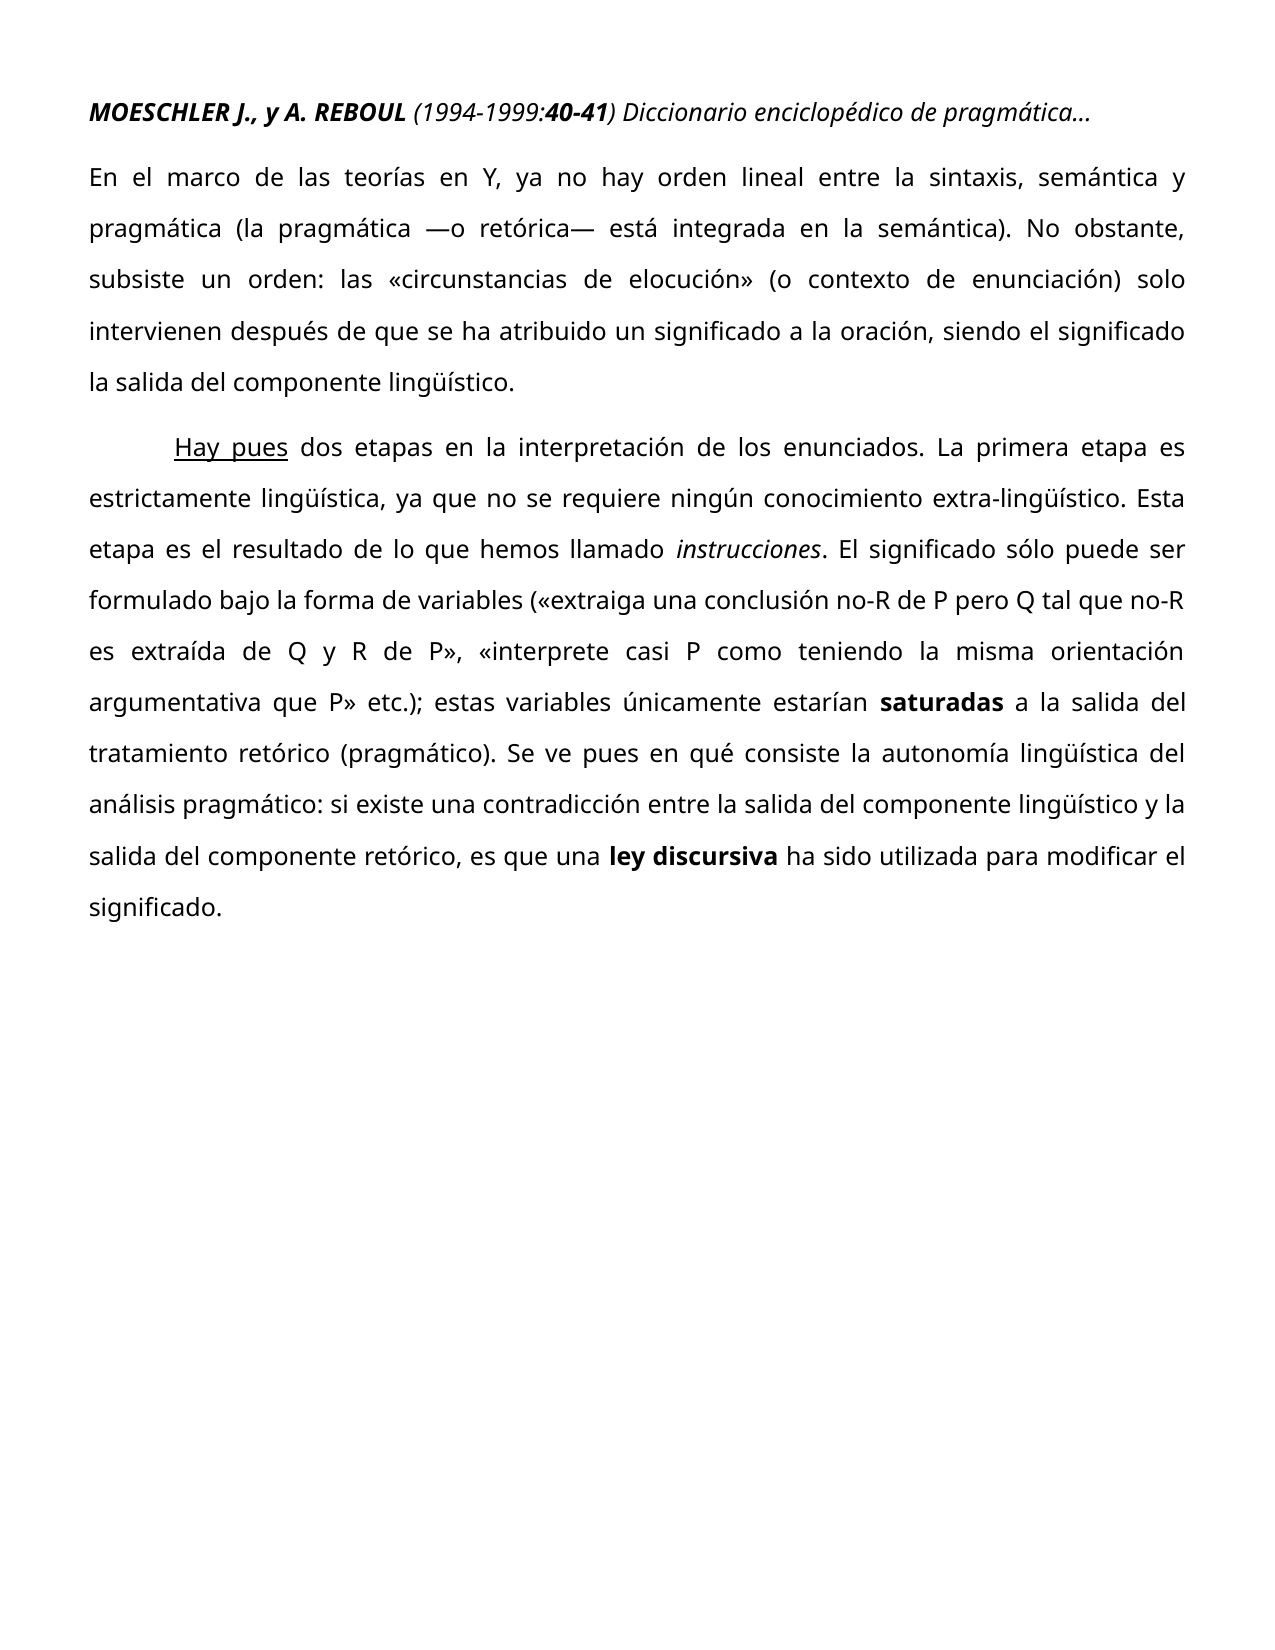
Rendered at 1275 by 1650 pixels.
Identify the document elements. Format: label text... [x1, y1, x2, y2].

text En el marco de las teorías en Y, ya no hay orden lineal entre la sintaxis, semántica y pragmática (la pragmática —o retórica— está integrada en la semántica). No obstante, subsiste un orden: las «circunstancias de elocución» (o contexto de enunciación) solo intervienen después de que se ha atribuido un significado a la oración, siendo el significado la salida del componente lingüístico. [88, 160, 1186, 398]
text Hay pues dos etapas en la interpretación de los enunciados. La primera etapa es estrictamente lingüística, ya que no se requiere ningún conocimiento extra-lingüístico. Esta etapa es el resultado de lo que hemos llamado instrucciones. El significado sólo puede ser formulado bajo la forma de variables («extraiga una conclusión no-R de P pero Q tal que no-R es extraída de Q y R de P», «interprete casi P como teniendo la misma orientación argumentativa que P» etc.); estas variables únicamente estarían saturadas a la salida del tratamiento retórico (pragmático). Se ve pues en qué consiste la autonomía lingüística del análisis pragmático: si existe una contradicción entre la salida del componente lingüístico y la salida del componente retórico, es que una ley discursiva ha sido utilizada para modificar el significado. [88, 430, 1186, 923]
text MOESCHLER J., y A. REBOUL (1994-1999:40-41) Diccionario enciclopédico de pragmática... [88, 94, 1186, 128]
